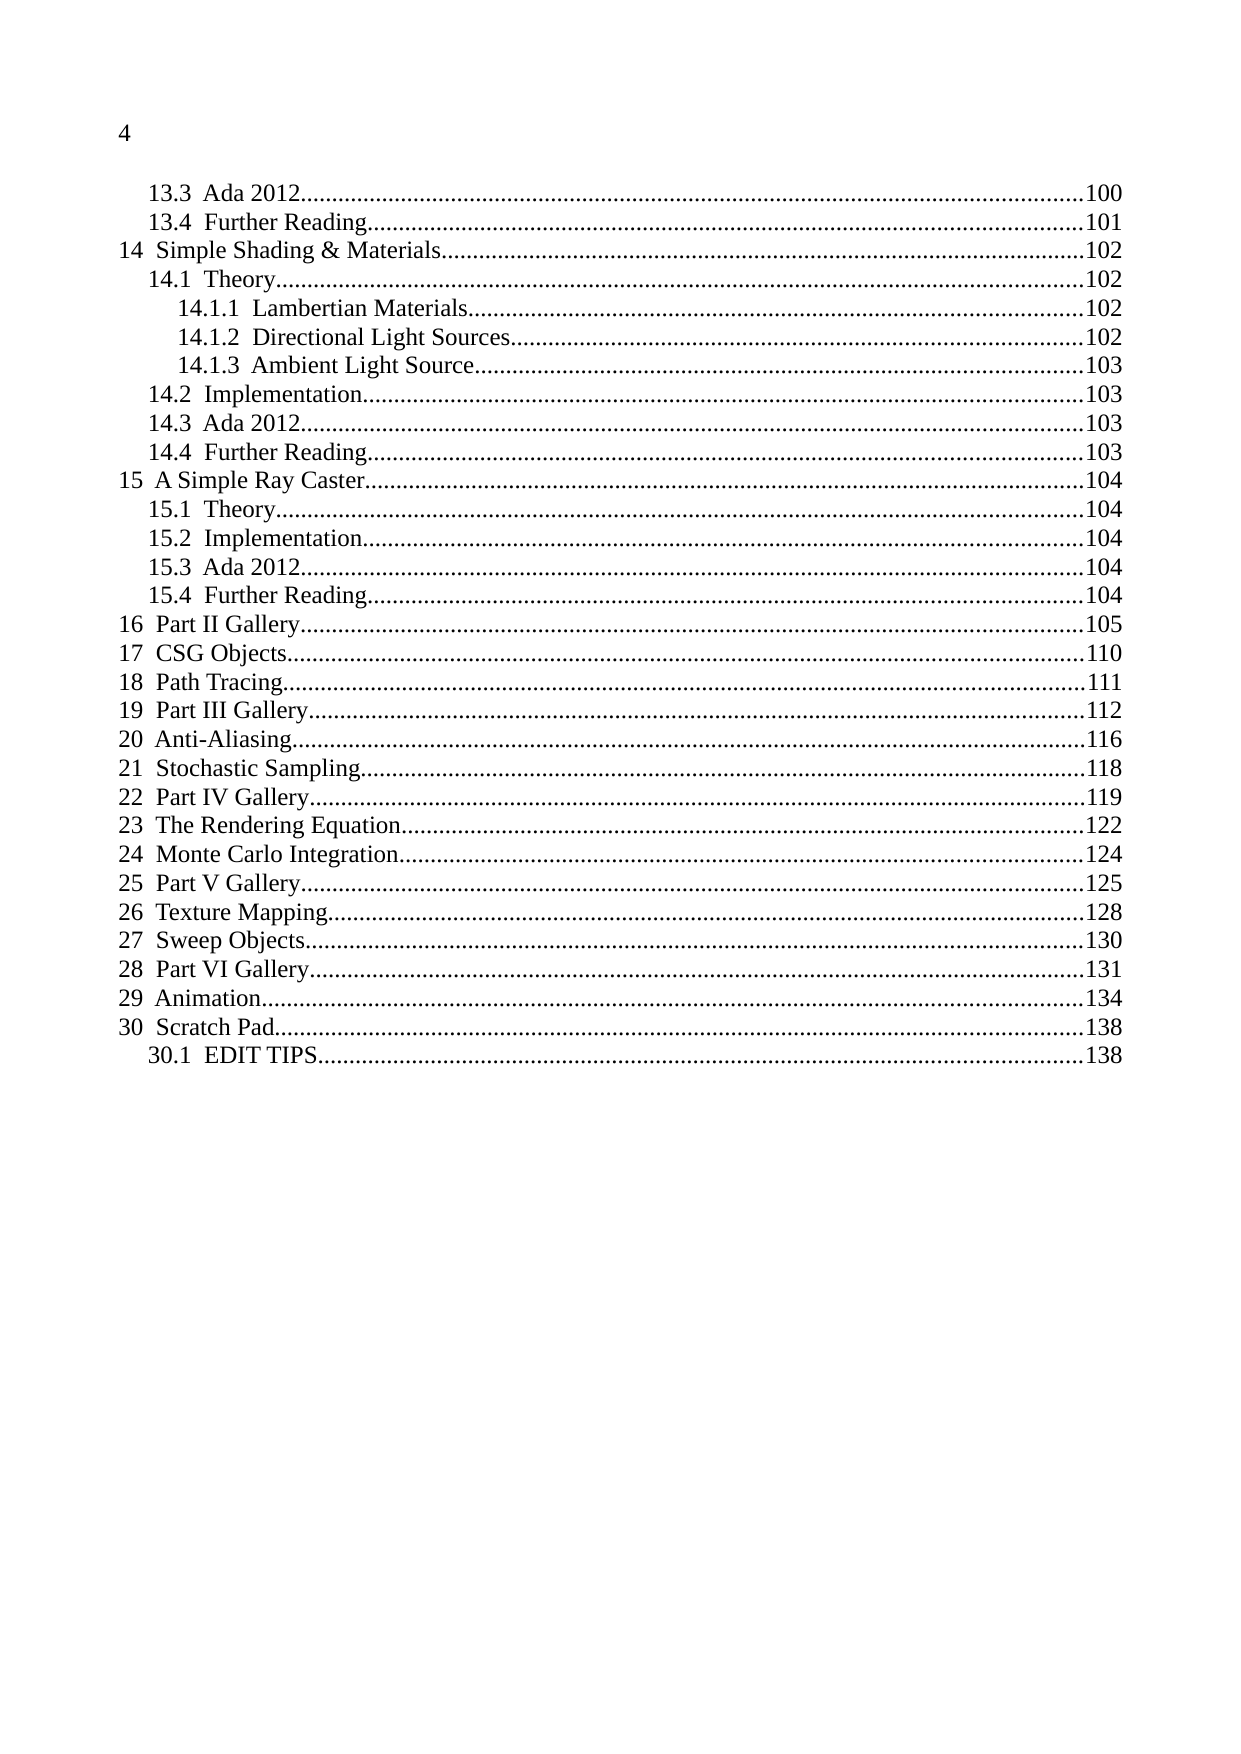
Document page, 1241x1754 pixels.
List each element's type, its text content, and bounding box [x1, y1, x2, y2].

text 16 Part II Gallery 105 [118, 609, 1122, 638]
text 13.3 Ada 2012 100 [148, 178, 1122, 207]
text 19 Part III Gallery 112 [118, 696, 1122, 724]
text 18 Path Tracing 111 [118, 667, 1122, 696]
text 14 Simple Shading & Materials 102 [118, 236, 1122, 264]
text 14.1.2 Directional Light Sources 102 [177, 322, 1122, 351]
text 27 Sweep Objects 130 [118, 926, 1122, 954]
text 25 Part V Gallery 125 [118, 868, 1122, 897]
text 13.4 Further Reading 101 [148, 207, 1122, 236]
text 15 A Simple Ray Caster 104 [118, 466, 1122, 494]
text 15.1 Theory 104 [148, 494, 1122, 523]
text 21 Stochastic Sampling 118 [118, 753, 1122, 782]
text 30 Scratch Pad 138 [118, 1012, 1122, 1041]
text 15.3 Ada 2012 104 [148, 552, 1122, 581]
text 30.1 EDIT TIPS 138 [148, 1041, 1122, 1069]
text 15.2 Implementation 104 [148, 523, 1122, 552]
text 23 The Rendering Equation 122 [118, 811, 1122, 839]
text 22 Part IV Gallery 119 [118, 782, 1122, 811]
text 14.1.1 Lambertian Materials 102 [177, 293, 1122, 322]
text 29 Animation 134 [118, 983, 1122, 1012]
text 28 Part VI Gallery 131 [118, 954, 1122, 983]
text 24 Monte Carlo Integration 124 [118, 839, 1122, 868]
text 14.1.3 Ambient Light Source 103 [177, 351, 1122, 379]
text 14.4 Further Reading 103 [148, 437, 1122, 466]
text 14.3 Ada 2012 103 [148, 408, 1122, 437]
text 17 CSG Objects 110 [118, 638, 1122, 667]
text 20 Anti-Aliasing 116 [118, 724, 1122, 753]
text 14.2 Implementation 103 [148, 379, 1122, 408]
text 15.4 Further Reading 104 [148, 581, 1122, 609]
text 26 Texture Mapping 128 [118, 897, 1122, 926]
text 14.1 Theory 102 [148, 264, 1122, 293]
